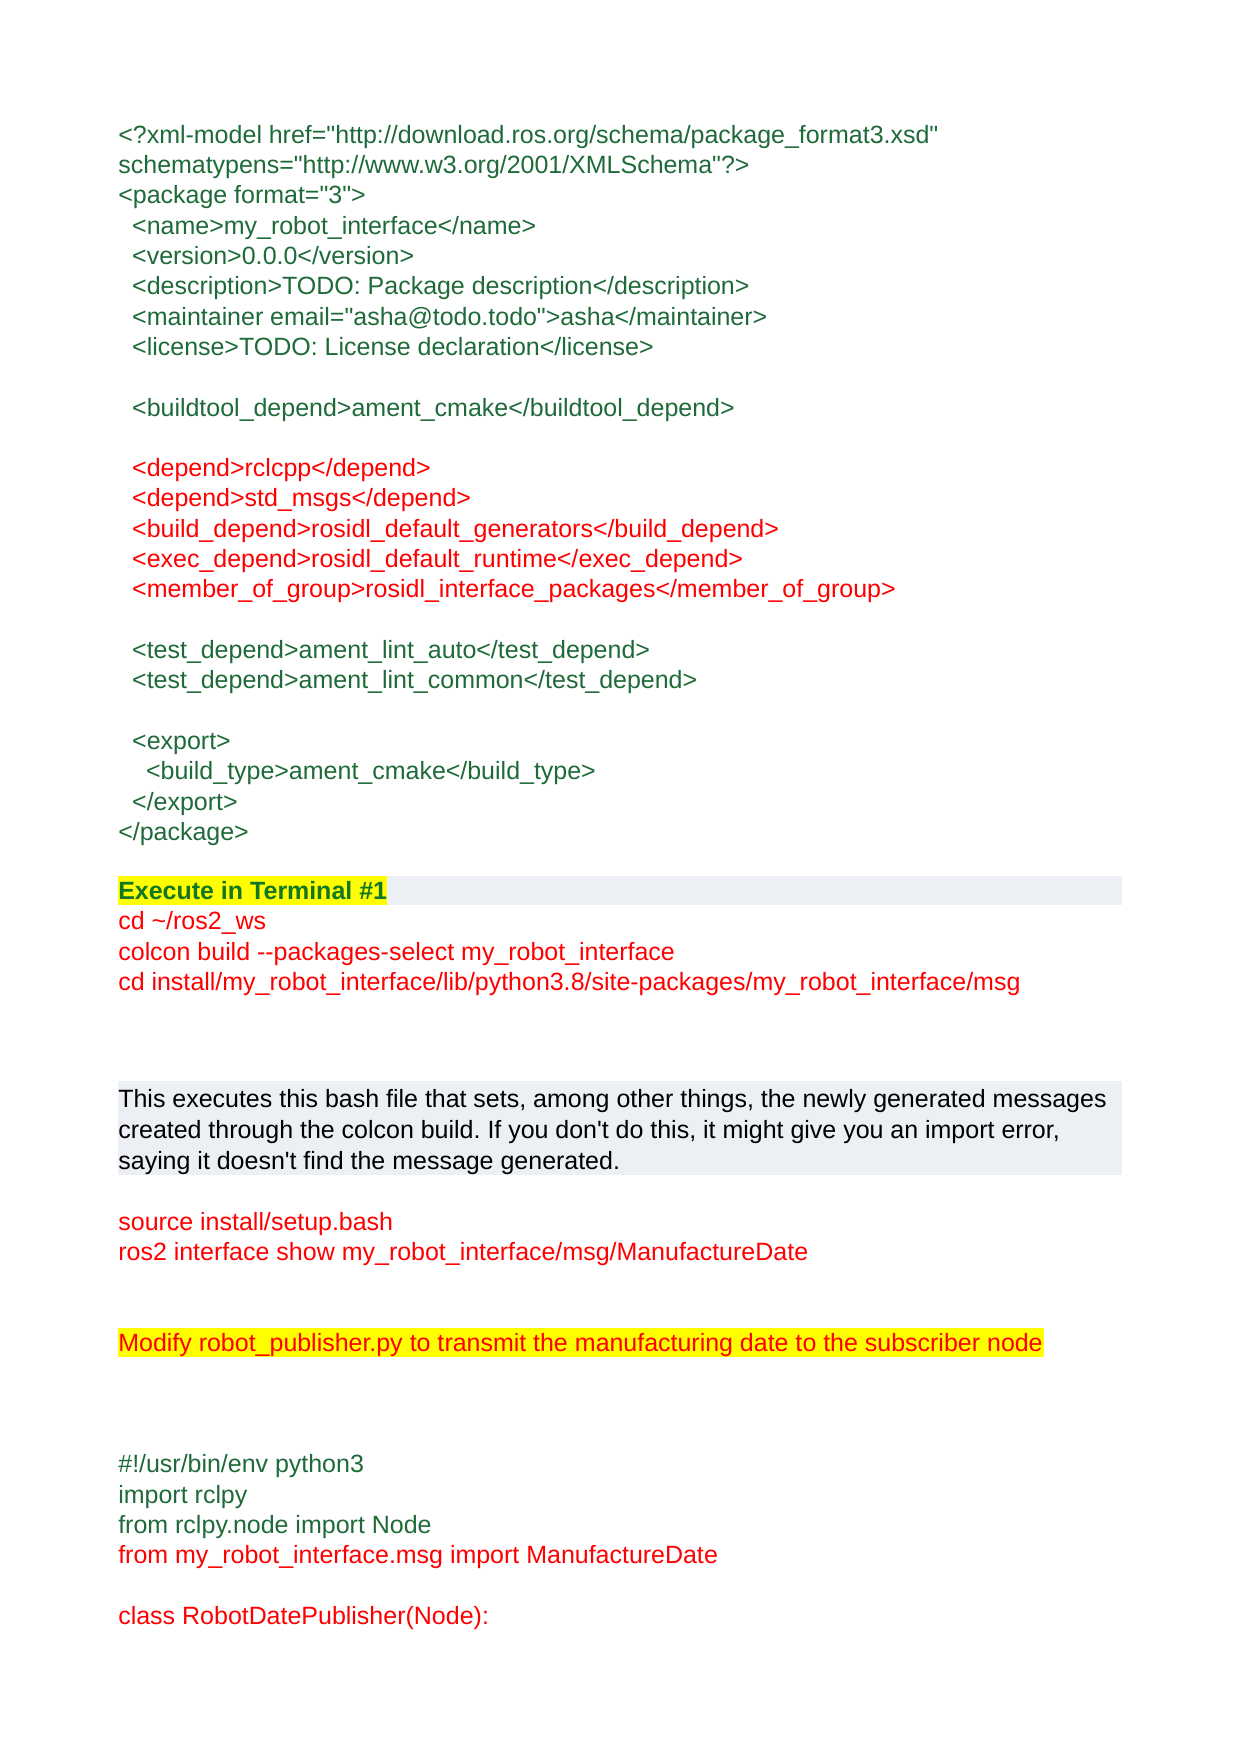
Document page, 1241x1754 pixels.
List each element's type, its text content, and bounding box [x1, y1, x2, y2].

text <test_depend>ament_lint_common</test_depend> [118, 664, 1122, 694]
text <buildtool_depend>ament_cmake</buildtool_depend> [118, 391, 1122, 421]
text This executes this bash file that sets, among other things, the newly generated messages created through the colcon build. If you don't do this, it might give you an import error, saying it doesn't find the message generated. [118, 1081, 1122, 1175]
text <member_of_group>rosidl_interface_packages</member_of_group> [118, 573, 1122, 603]
text <version>0.0.0</version> [118, 239, 1122, 270]
text <build_depend>rosidl_default_generators</build_depend> [118, 512, 1122, 542]
text <name>my_robot_interface</name> [118, 209, 1122, 239]
text from rclpy.node import Node [118, 1508, 1122, 1539]
text Modify robot_publisher.py to transmit the manufacturing date to the subscriber node [118, 1327, 1122, 1357]
text Execute in Terminal #1 [118, 876, 1122, 905]
text <?xml-model href="http://download.ros.org/schema/package_format3.xsd" schematypens="http://www.w3.org/2001/XMLSchema"?> [118, 118, 1122, 179]
text colcon build --packages-select my_robot_interface [118, 935, 1122, 965]
text <build_type>ament_cmake</build_type> [118, 755, 1122, 785]
text <package format="3"> [118, 179, 1122, 209]
text <export> [118, 724, 1122, 755]
text #!/usr/bin/env python3 [118, 1448, 1122, 1478]
text <test_depend>ament_lint_auto</test_depend> [118, 633, 1122, 664]
text cd install/my_robot_interface/lib/python3.8/site-packages/my_robot_interface/msg [118, 965, 1122, 996]
text cd ~/ros2_ws [118, 905, 1122, 935]
text <depend>rclcpp</depend> [118, 452, 1122, 482]
text import rclpy [118, 1478, 1122, 1508]
text </package> [118, 815, 1122, 846]
text source install/setup.bash [118, 1205, 1122, 1236]
text </export> [118, 785, 1122, 815]
text class RobotDatePublisher(Node): [118, 1599, 1122, 1630]
text <exec_depend>rosidl_default_runtime</exec_depend> [118, 542, 1122, 573]
text <depend>std_msgs</depend> [118, 482, 1122, 512]
text from my_robot_interface.msg import ManufactureDate [118, 1539, 1122, 1569]
text ros2 interface show my_robot_interface/msg/ManufactureDate [118, 1236, 1122, 1266]
text <description>TODO: Package description</description> [118, 270, 1122, 300]
text <maintainer email="asha@todo.todo">asha</maintainer> [118, 300, 1122, 330]
text <license>TODO: License declaration</license> [118, 330, 1122, 361]
